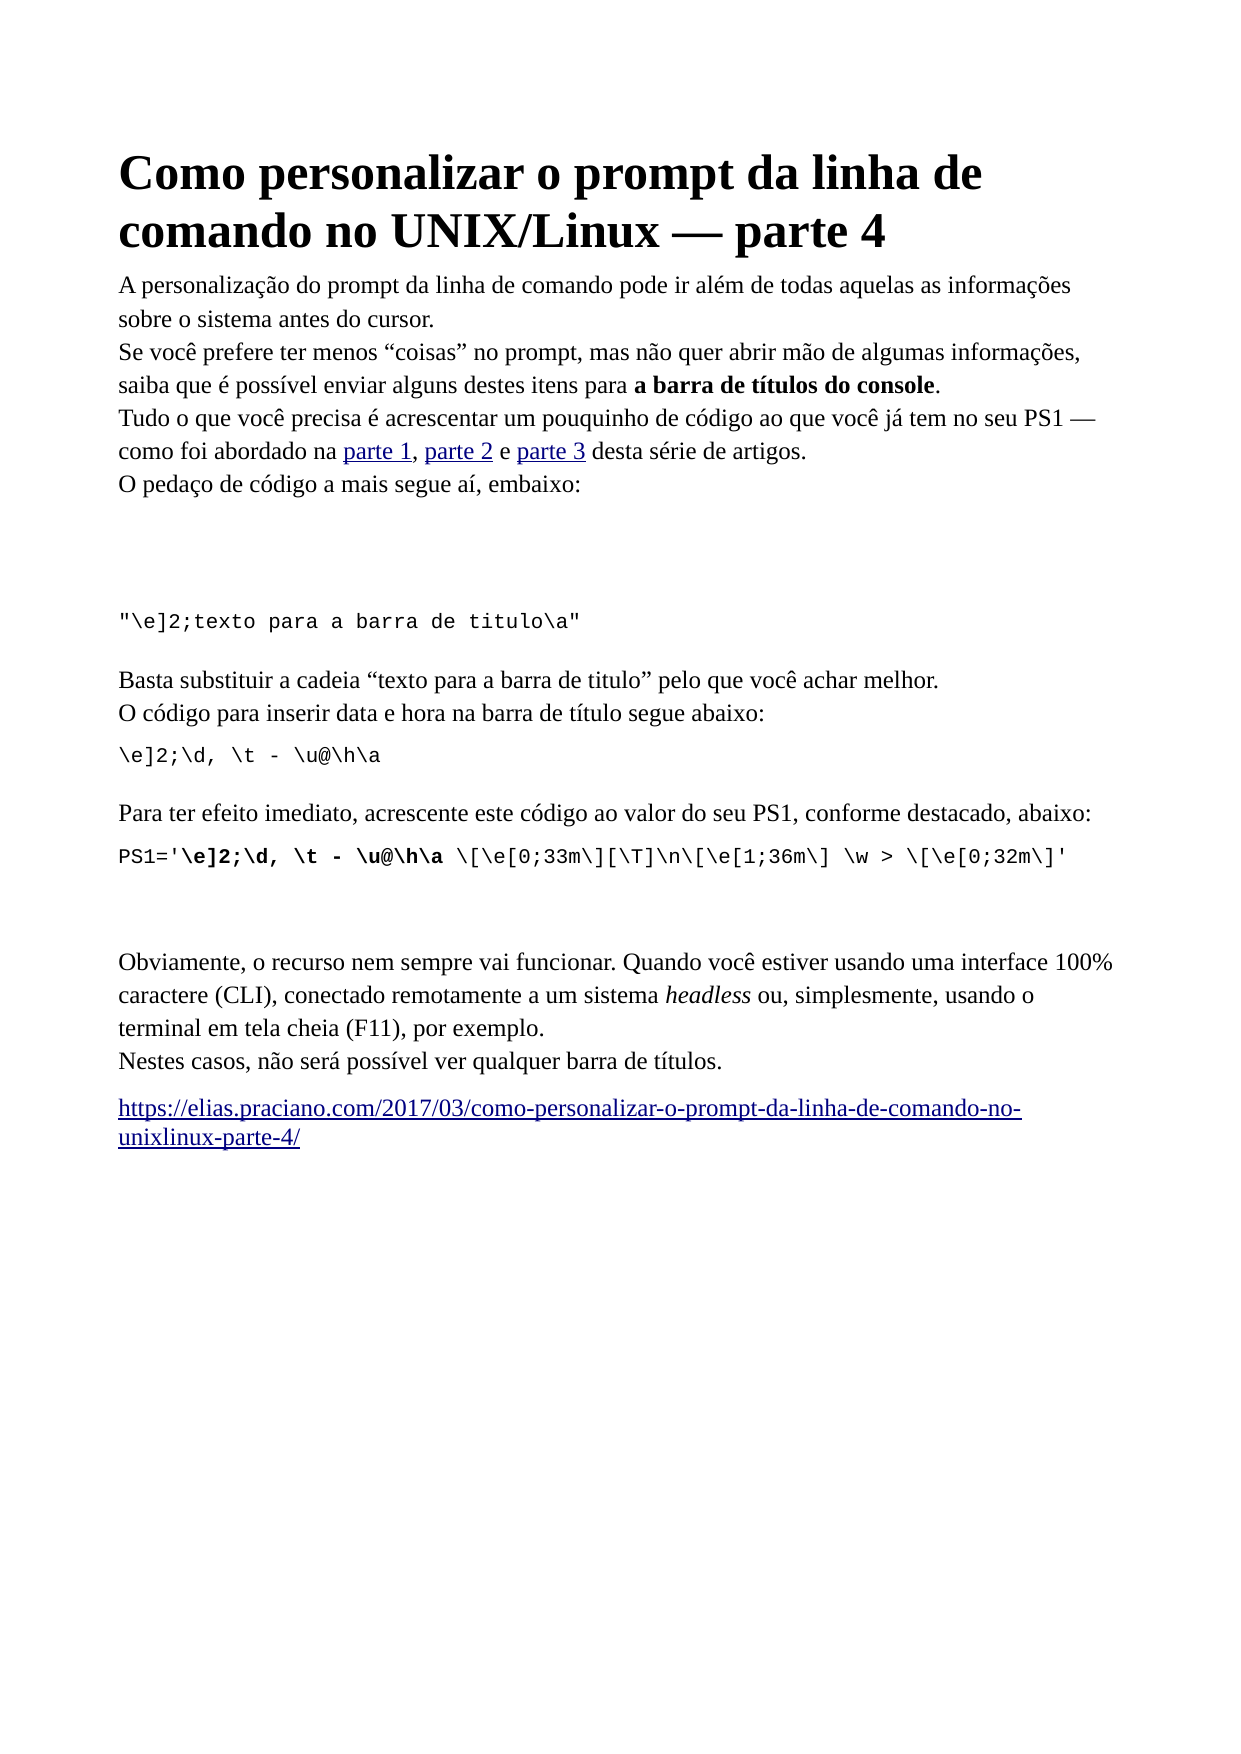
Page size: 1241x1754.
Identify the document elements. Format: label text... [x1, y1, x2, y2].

text https://elias.praciano.com/2017/03/como-personalizar-o-prompt-da-linha-de-comando-no-unixlinux-parte-4/ [118, 1093, 1122, 1151]
text "\e]2;texto para a barra de titulo\a" [118, 612, 1122, 635]
text Basta substituir a cadeia “texto para a barra de titulo” pelo que você achar melhor. O código para inserir data e hora na barra de título segue abaixo: [118, 665, 1122, 726]
text A personalização do prompt da linha de comando pode ir além de todas aquelas as informações sobre o sistema antes do cursor. Se você prefere ter menos “coisas” no prompt, mas não quer abrir mão de algumas informações, saiba que é possível enviar alguns destes itens para a barra de títulos do console. Tudo o que você precisa é acrescentar um pouquinho de código ao que você já tem no seu PS1 — como foi abordado na parte 1, parte 2 e parte 3 desta série de artigos. O pedaço de código a mais segue aí, embaixo: [118, 271, 1122, 497]
text Obviamente, o recurso nem sempre vai funcionar. Quando você estiver usando uma interface 100% caractere (CLI), conectado remotamente a um sistema headless ou, simplesmente, usando o terminal em tela cheia (F11), por exemplo. Nestes casos, não será possível ver qualquer barra de títulos. [118, 947, 1122, 1074]
text \e]2;\d, \t - \u@\h\a [118, 745, 1122, 769]
text Para ter efeito imediato, acrescente este código ao valor do seu PS1, conforme destacado, abaixo: [118, 798, 1122, 827]
text PS1='\e]2;\d, \t - \u@\h\a \[\e[0;33m\][\T]\n\[\e[1;36m\] \w > \[\e[0;32m\]' [118, 846, 1122, 870]
subtitle Como personalizar o prompt da linha de comando no UNIX/Linux — parte 4 [118, 143, 1122, 258]
